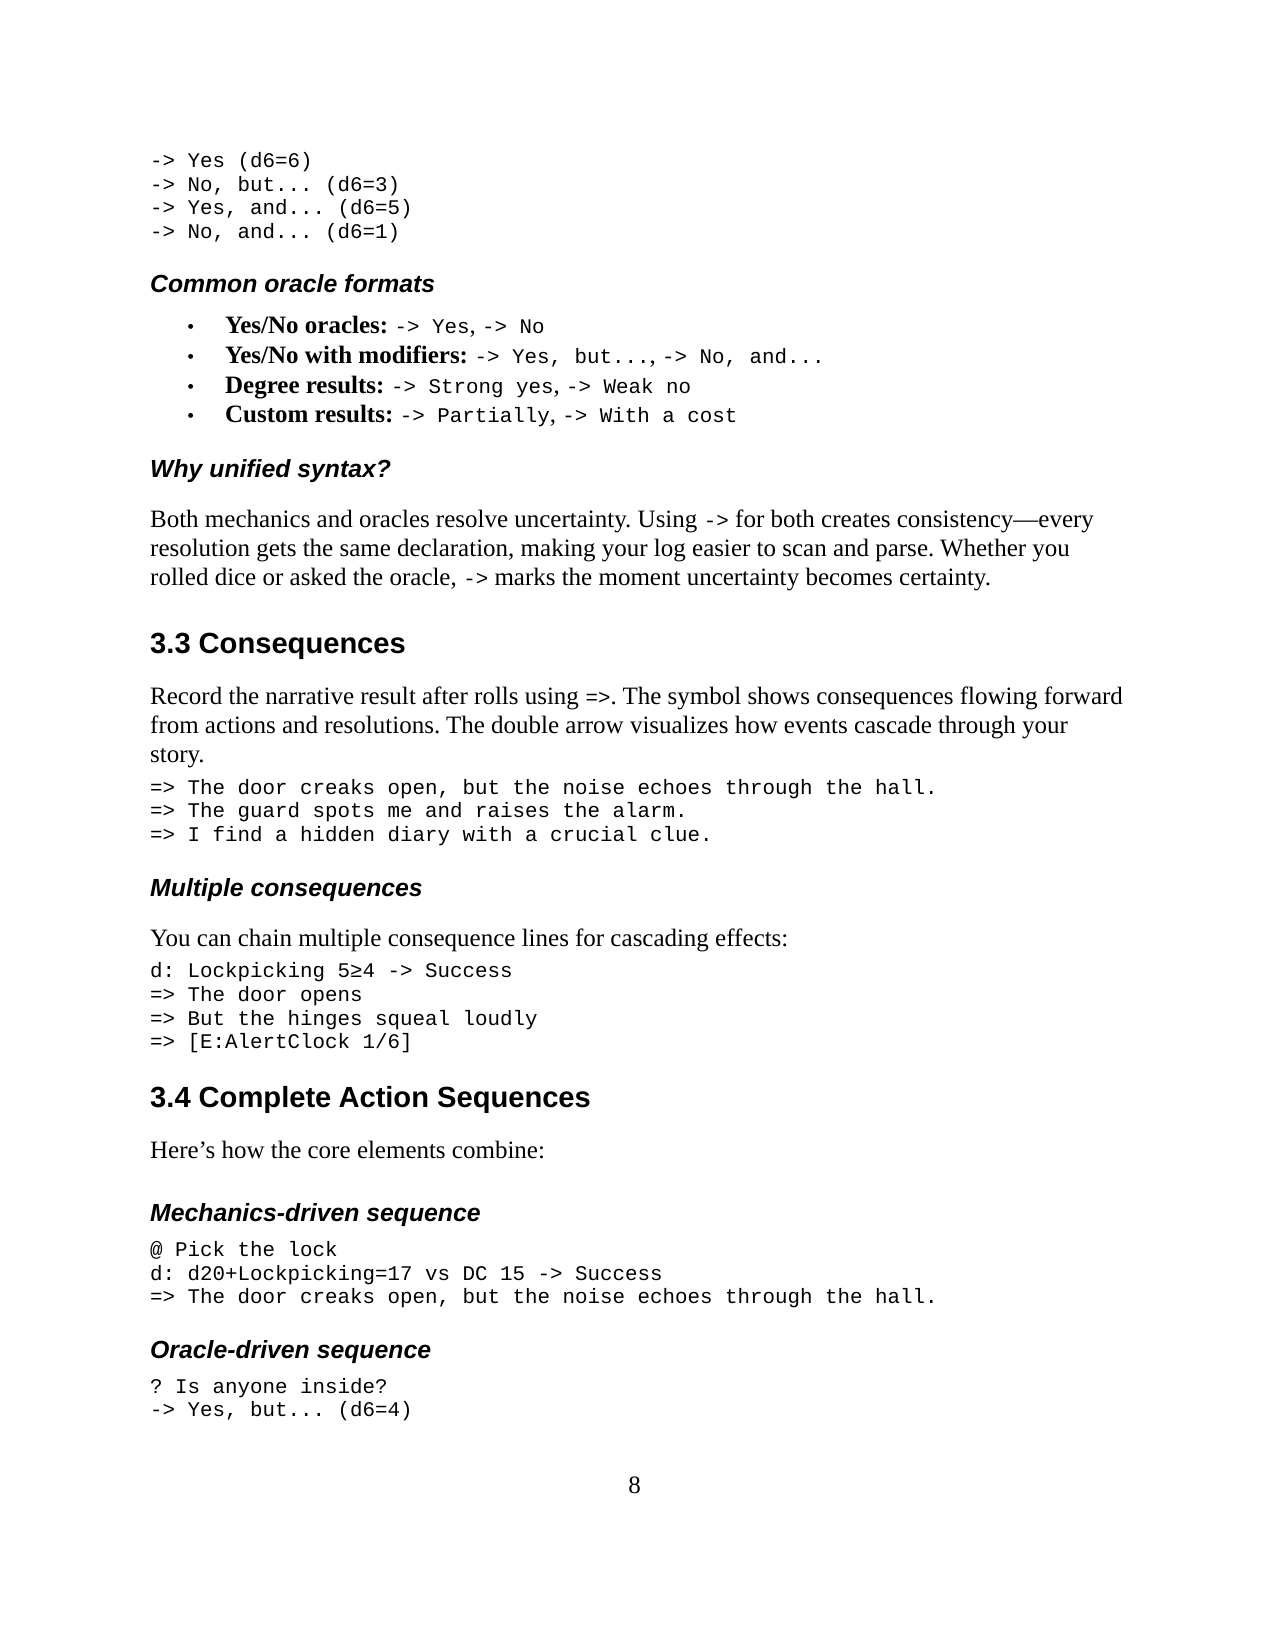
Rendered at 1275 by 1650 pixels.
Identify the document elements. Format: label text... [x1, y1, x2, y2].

list Degree results: -> Strong yes, -> Weak no [187, 370, 1125, 399]
text Record the narrative result after rolls using =>. The symbol shows consequences flowing forward from actions and resolutions. The double arrow visualizes how events cascade through your story. [150, 681, 1125, 768]
text ? Is anyone inside? [150, 1376, 1125, 1399]
list Custom results: -> Partially, -> With a cost [187, 399, 1125, 429]
subtitle Common oracle formats [150, 269, 1125, 298]
subtitle Why unified syntax? [150, 454, 1125, 482]
list Yes/No with modifiers: -> Yes, but..., -> No, and... [187, 340, 1125, 370]
text -> Yes (d6=6) [150, 150, 1125, 174]
subtitle Multiple consequences [150, 873, 1125, 901]
text Here’s how the core elements combine: [150, 1135, 1125, 1164]
text -> No, but... (d6=3) [150, 174, 1125, 197]
text => But the hinges squeal loudly [150, 1008, 1125, 1031]
text d: d20+Lockpicking=17 vs DC 15 -> Success [150, 1262, 1125, 1286]
text -> No, and... (d6=1) [150, 221, 1125, 244]
text Both mechanics and oracles resolve uncertainty. Using -> for both creates consistency—every resolution gets the same declaration, making your log easier to scan and parse. Whether you rolled dice or asked the oracle, -> marks the moment uncertainty becomes certainty. [150, 504, 1125, 592]
text d: Lockpicking 5≥4 -> Success [150, 961, 1125, 984]
text => I find a hidden diary with a crucial clue. [150, 824, 1125, 848]
text => The guard spots me and raises the alarm. [150, 801, 1125, 824]
text -> Yes, but... (d6=4) [150, 1399, 1125, 1423]
subtitle 3.4 Complete Action Sequences [150, 1080, 1125, 1114]
text => The door creaks open, but the noise echoes through the hall. [150, 777, 1125, 801]
list Yes/No oracles: -> Yes, -> No [187, 311, 1125, 340]
text => The door opens [150, 984, 1125, 1008]
text -> Yes, and... (d6=5) [150, 197, 1125, 221]
text You can chain multiple consequence lines for cascading effects: [150, 923, 1125, 952]
text @ Pick the lock [150, 1239, 1125, 1262]
text => The door creaks open, but the noise echoes through the hall. [150, 1286, 1125, 1310]
text => [E:AlertClock 1/6] [150, 1031, 1125, 1055]
subtitle 3.3 Consequences [150, 626, 1125, 659]
subtitle Oracle-driven sequence [150, 1335, 1125, 1363]
subtitle Mechanics-driven sequence [150, 1198, 1125, 1226]
